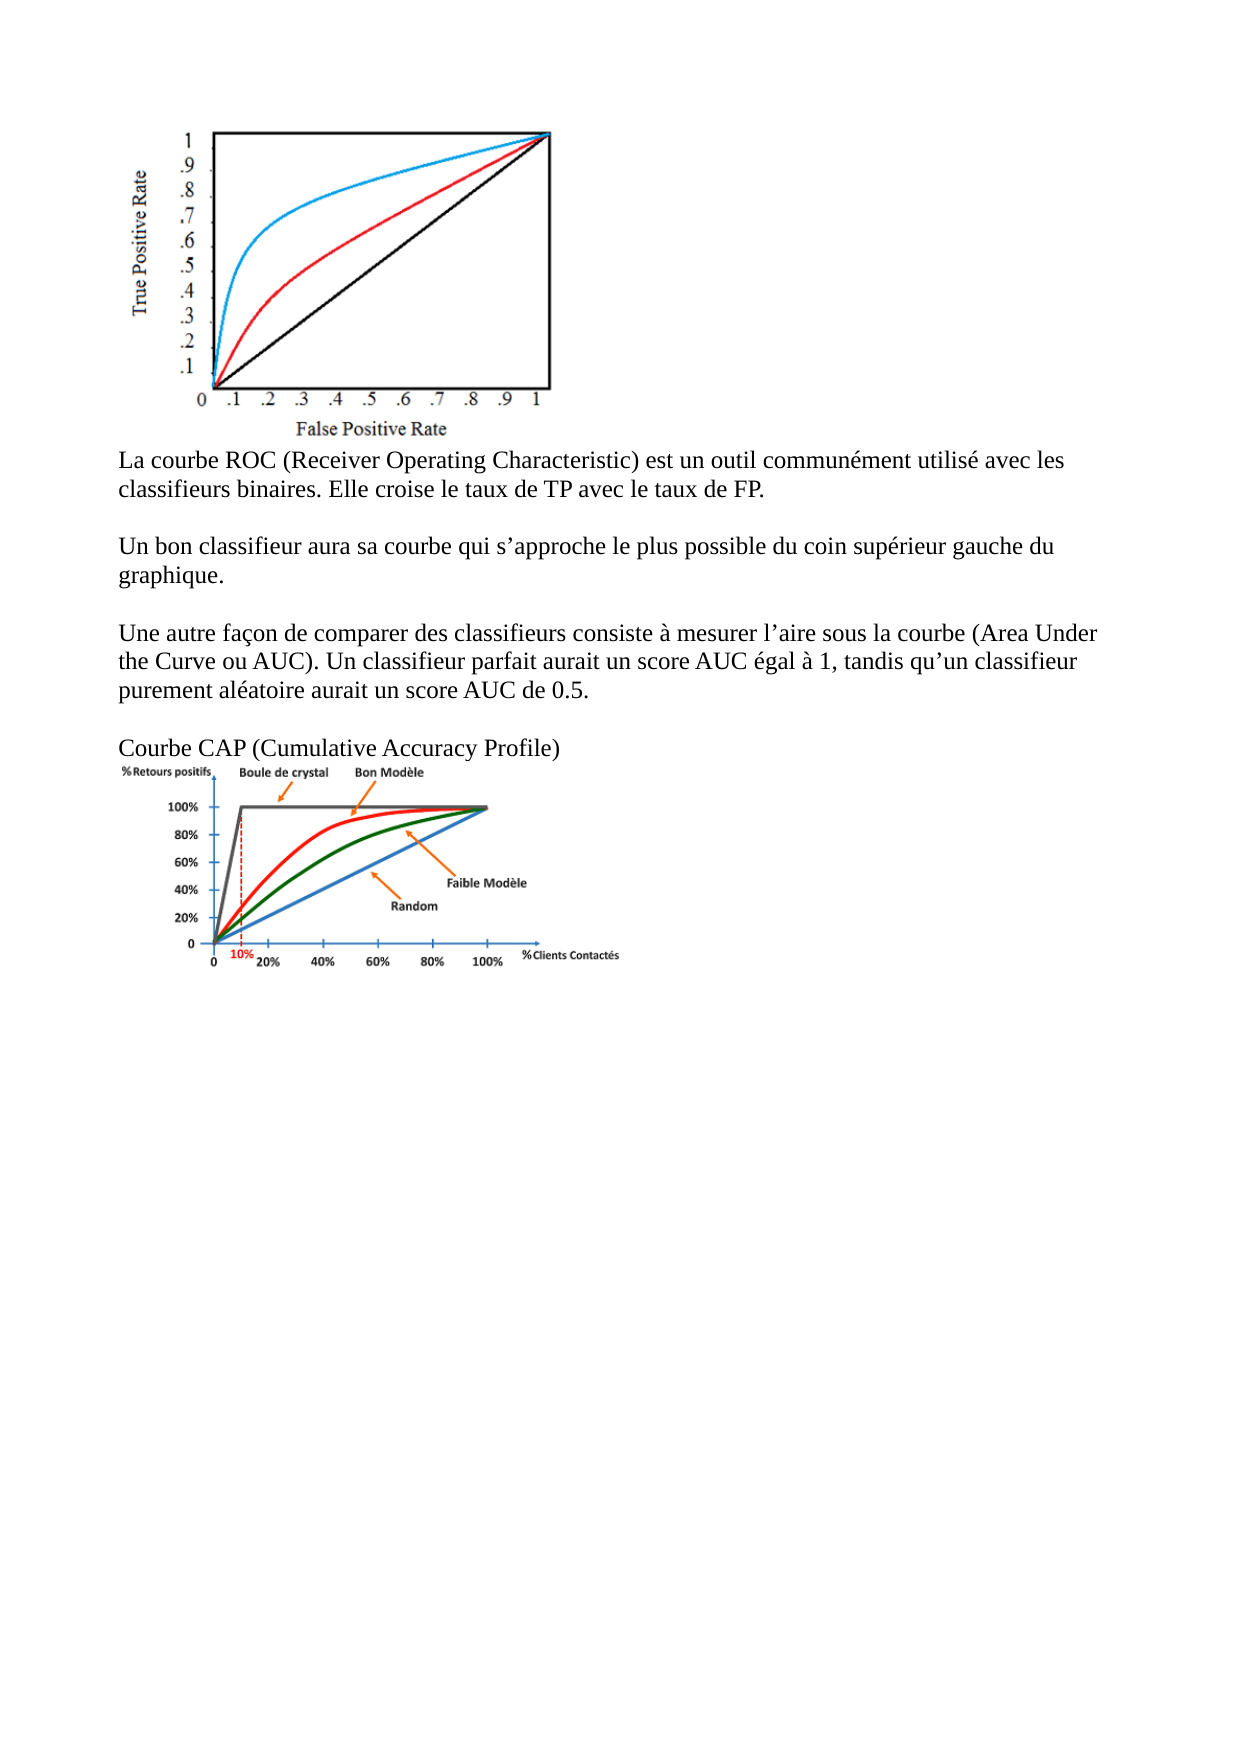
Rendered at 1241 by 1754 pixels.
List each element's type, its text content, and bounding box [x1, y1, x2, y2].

text Courbe CAP (Cumulative Accuracy Profile) [118, 733, 1122, 761]
picture [118, 118, 565, 446]
text Un bon classifieur aura sa courbe qui s’approche le plus possible du coin supérieur gauche du graphique. [118, 531, 1122, 589]
text La courbe ROC (Receiver Operating Characteristic) est un outil communément utilisé avec les classifieurs binaires. Elle croise le taux de TP avec le taux de FP. [118, 445, 1122, 503]
text Une autre façon de comparer des classifieurs consiste à mesurer l’aire sous la courbe (Area Under the Curve ou AUC). Un classifieur parfait aurait un score AUC égal à 1, tandis qu’un classifieur purement aléatoire aurait un score AUC de 0.5. [118, 618, 1122, 704]
